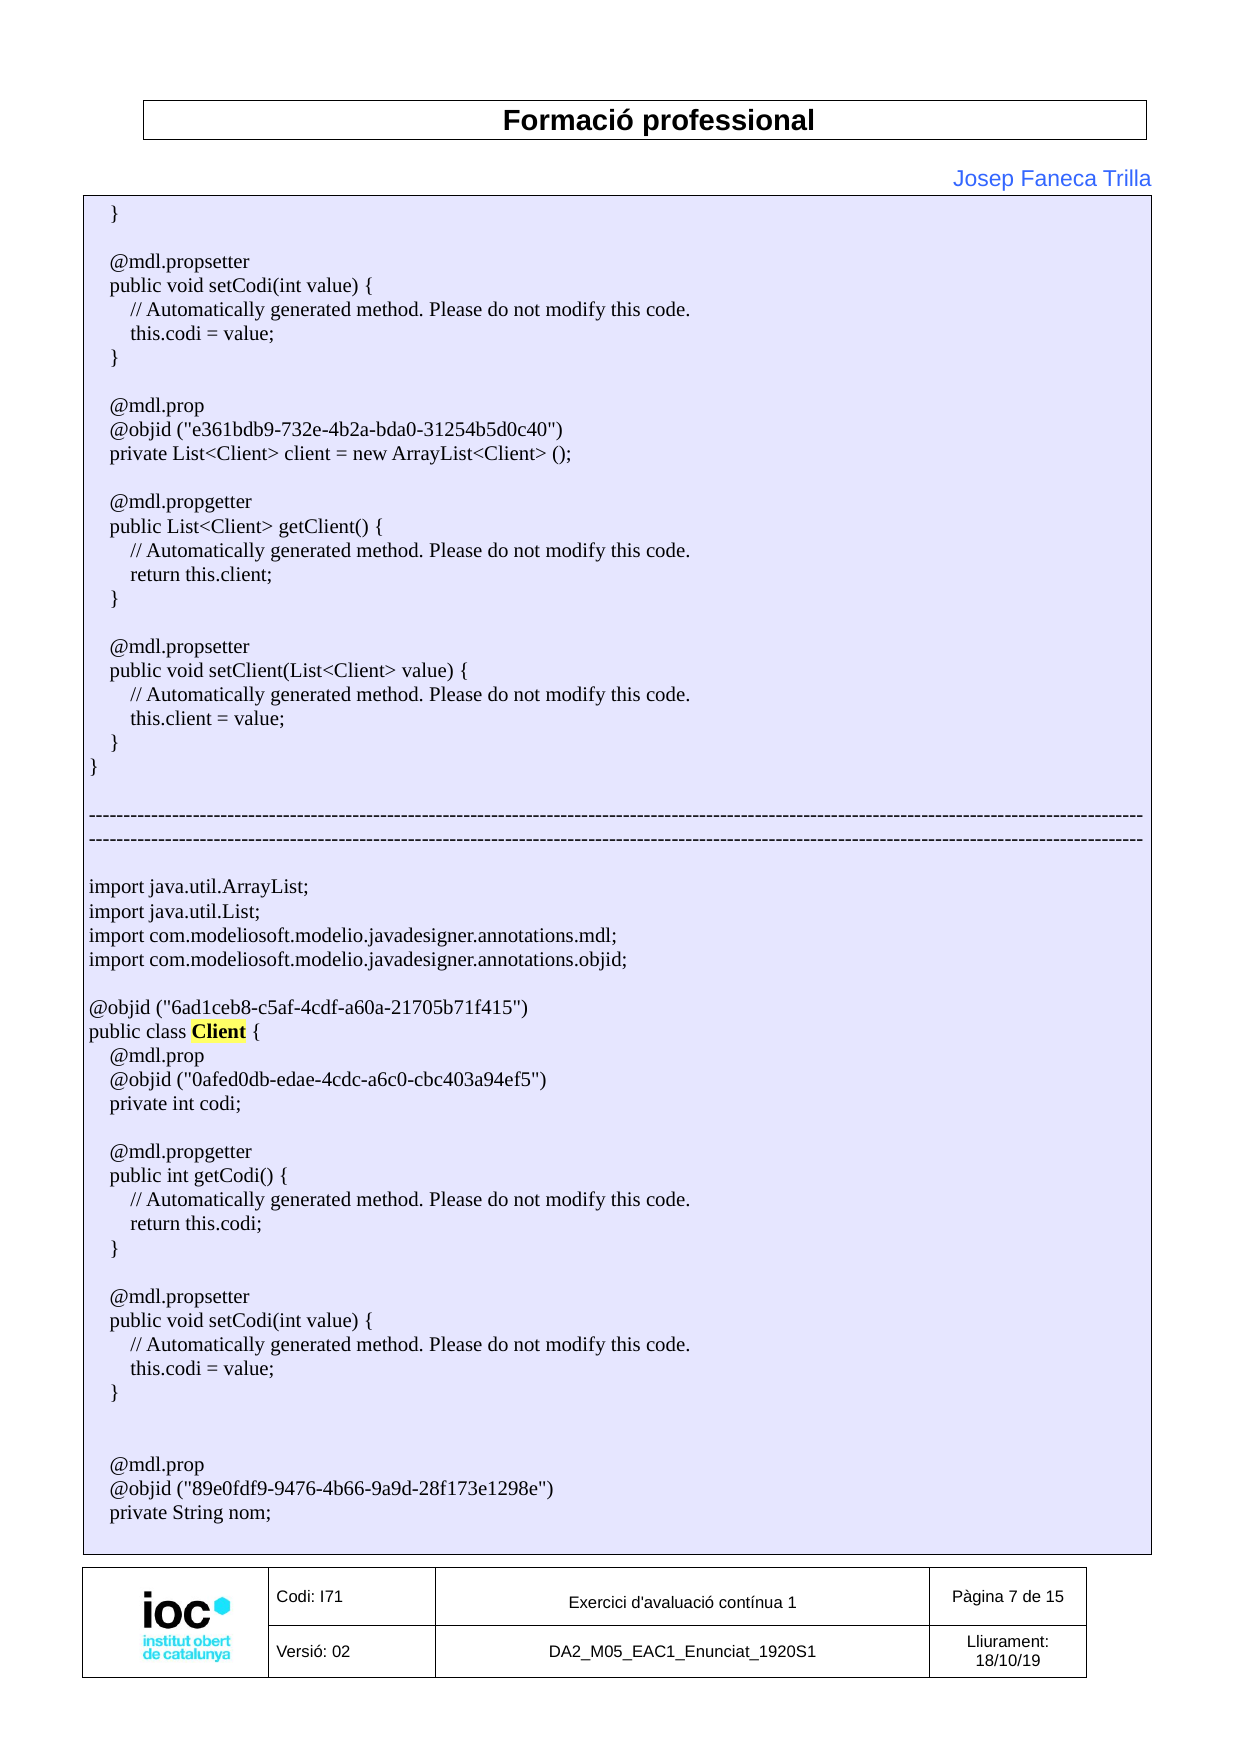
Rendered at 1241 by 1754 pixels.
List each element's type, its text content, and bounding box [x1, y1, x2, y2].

picture [130, 1577, 244, 1673]
table_header } @mdl.propsetter public void setCodi(int value) { // Automatically generated method. Please do not modify this code. this.codi = value; } @mdl.prop @objid ("e361bdb9-732e-4b2a-bda0-31254b5d0c40") private List<Client> client = new ArrayList<Client> (); @mdl.propgetter public List<Client> getClient() { // Automatically generated method. Please do not modify this code. return this.client; } @mdl.propsetter public void setClient(List<Client> value) { // Automatically generated method. Please do not modify this code. this.client = value; } } ---------------------------------------------------------------------------------------------------------------------------------------------------------------------------------------------------------------------------------------------------------------------------------------------------------------- import java.util.ArrayList; import java.util.List; import com.modeliosoft.modelio.javadesigner.annotations.mdl; import com.modeliosoft.modelio.javadesigner.annotations.objid; @objid ("6ad1ceb8-c5af-4cdf-a60a-21705b71f415") public class Client { @mdl.prop @objid ("0afed0db-edae-4cdc-a6c0-cbc403a94ef5") private int codi; @mdl.propgetter public int getCodi() { // Automatically generated method. Please do not modify this code. return this.codi; } @mdl.propsetter public void setCodi(int value) { // Automatically generated method. Please do not modify this code. this.codi = value; } @mdl.prop @objid ("89e0fdf9-9476-4b66-9a9d-28f173e1298e") private String nom; [84, 196, 1151, 1554]
